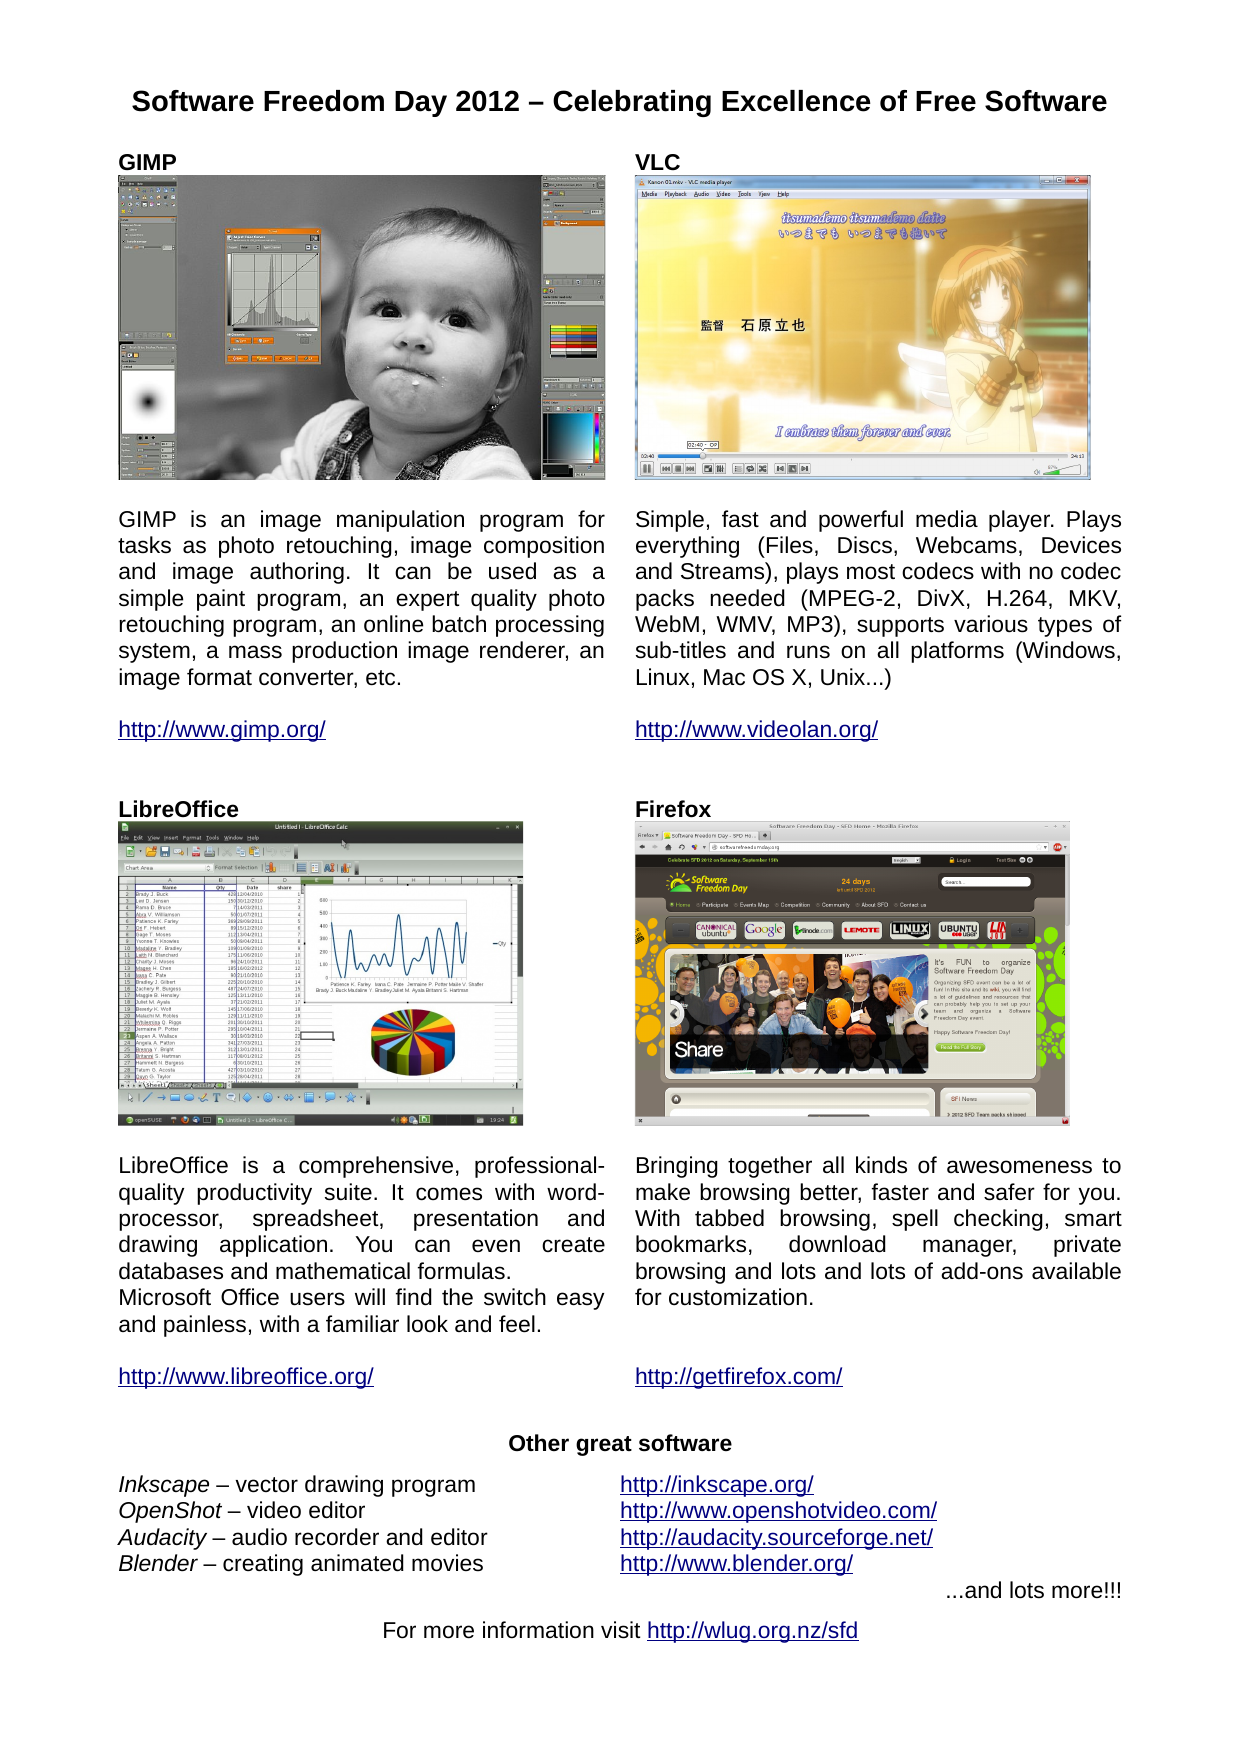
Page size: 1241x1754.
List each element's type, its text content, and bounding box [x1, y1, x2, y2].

text http://www.libreoffice.org/ [118, 1363, 605, 1389]
text LibreOffice is a comprehensive, professional-quality productivity suite. It comes with word-processor, spreadsheet, presentation and drawing application. You can even create databases and mathematical formulas. [118, 1152, 605, 1284]
text Bringing together all kinds of awesomeness to make browsing better, faster and safer for you. With tabbed browsing, spell checking, smart bookmarks, download manager, private browsing and lots and lots of add-ons available for customization. [635, 1152, 1122, 1311]
text Microsoft Office users will find the switch easy and painless, with a familiar look and feel. [118, 1284, 605, 1337]
text Simple, fast and powerful media player. Plays everything (Files, Discs, Webcams, Devices and Streams), plays most codecs with no codec packs needed (MPEG-2, DivX, H.264, MKV, WebM, WMV, MP3), supports various types of sub-titles and runs on all platforms (Windows, Linux, Mac OS X, Unix...) [635, 506, 1122, 690]
picture [634, 821, 1070, 1126]
text Firefox [635, 796, 1122, 822]
picture [118, 175, 606, 480]
text VLC [635, 149, 1122, 175]
text http://www.gimp.org/ [118, 716, 605, 743]
text http://getfirefox.com/ [635, 1363, 1122, 1389]
text http://www.videolan.org/ [635, 716, 1122, 743]
picture [634, 175, 1091, 480]
text LibreOffice [118, 796, 605, 822]
text GIMP [118, 149, 605, 175]
picture [118, 821, 524, 1126]
text GIMP is an image manipulation program for tasks as photo retouching, image composition and image authoring. It can be used as a simple paint program, an expert quality photo retouching program, an online batch processing system, a mass production image renderer, an image format converter, etc. [118, 506, 605, 690]
